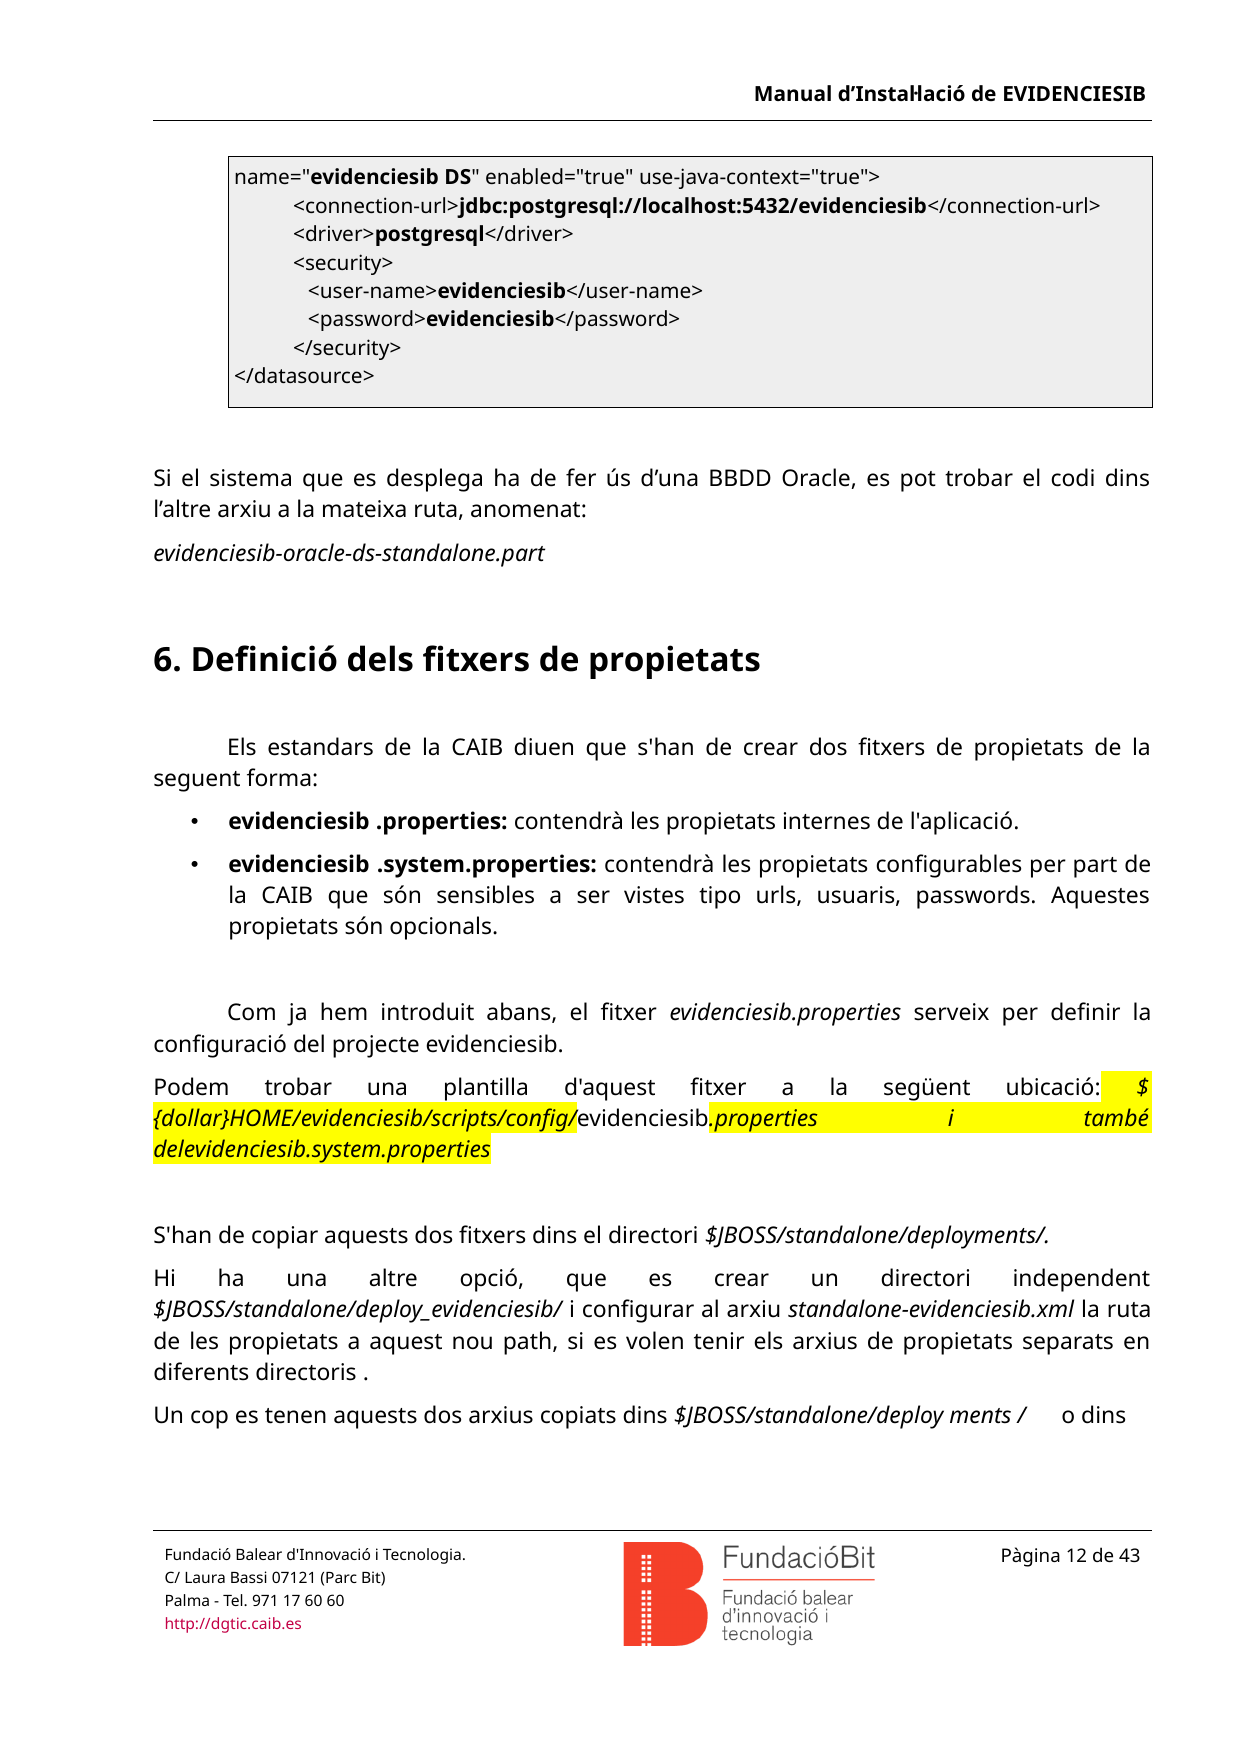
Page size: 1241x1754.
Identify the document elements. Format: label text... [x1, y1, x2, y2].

text Un cop es tenen aquests dos arxius copiats dins $JBOSS/standalone/deploy ments / o dins [153, 1399, 1152, 1430]
list evidenciesib .properties: contendrà les propietats internes de l'aplicació. [191, 805, 1152, 836]
text Podem trobar una plantilla d'aquest fitxer a la següent ubicació: ${dollar}HOME/evidenciesib/scripts/config/evidenciesib.properties i també delevidenciesib.system.properties [153, 1071, 1152, 1164]
text Com ja hem introduit abans, el fitxer evidenciesib.properties serveix per definir la configuració del projecte evidenciesib. [153, 996, 1152, 1059]
text S'han de copiar aquests dos fitxers dins el directori $JBOSS/standalone/deployments/. [153, 1219, 1152, 1250]
subtitle Definició dels fitxers de propietats [153, 636, 1152, 681]
text Si el sistema que es desplega ha de fer ús d’una BBDD Oracle, es pot trobar el codi dins l’altre arxiu a la mateixa ruta, anomenat: [153, 462, 1152, 525]
picture [623, 1542, 875, 1646]
list evidenciesib .system.properties: contendrà les propietats configurables per part de la CAIB que són sensibles a ser vistes tipo urls, usuaris, passwords. Aquestes propietats són opcionals. [191, 848, 1152, 941]
text evidenciesib-oracle-ds-standalone.part [153, 536, 1152, 568]
table_header name="evidenciesib DS" enabled="true" use-java-context="true"> <connection-url>jdbc:postgresql://localhost:5432/evidenciesib</connection-url> <driver>postgresql</driver> <security> <user-name>evidenciesib</user-name> <password>evidenciesib</password> </security> </datasource> [229, 157, 1152, 407]
text Hi ha una altre opció, que es crear un directori independent $JBOSS/standalone/deploy_evidenciesib/ i configurar al arxiu standalone-evidenciesib.xml la ruta de les propietats a aquest nou path, si es volen tenir els arxius de propietats separats en diferents directoris . [153, 1262, 1152, 1387]
text Els estandars de la CAIB diuen que s'han de crear dos fitxers de propietats de la seguent forma: [153, 730, 1152, 793]
